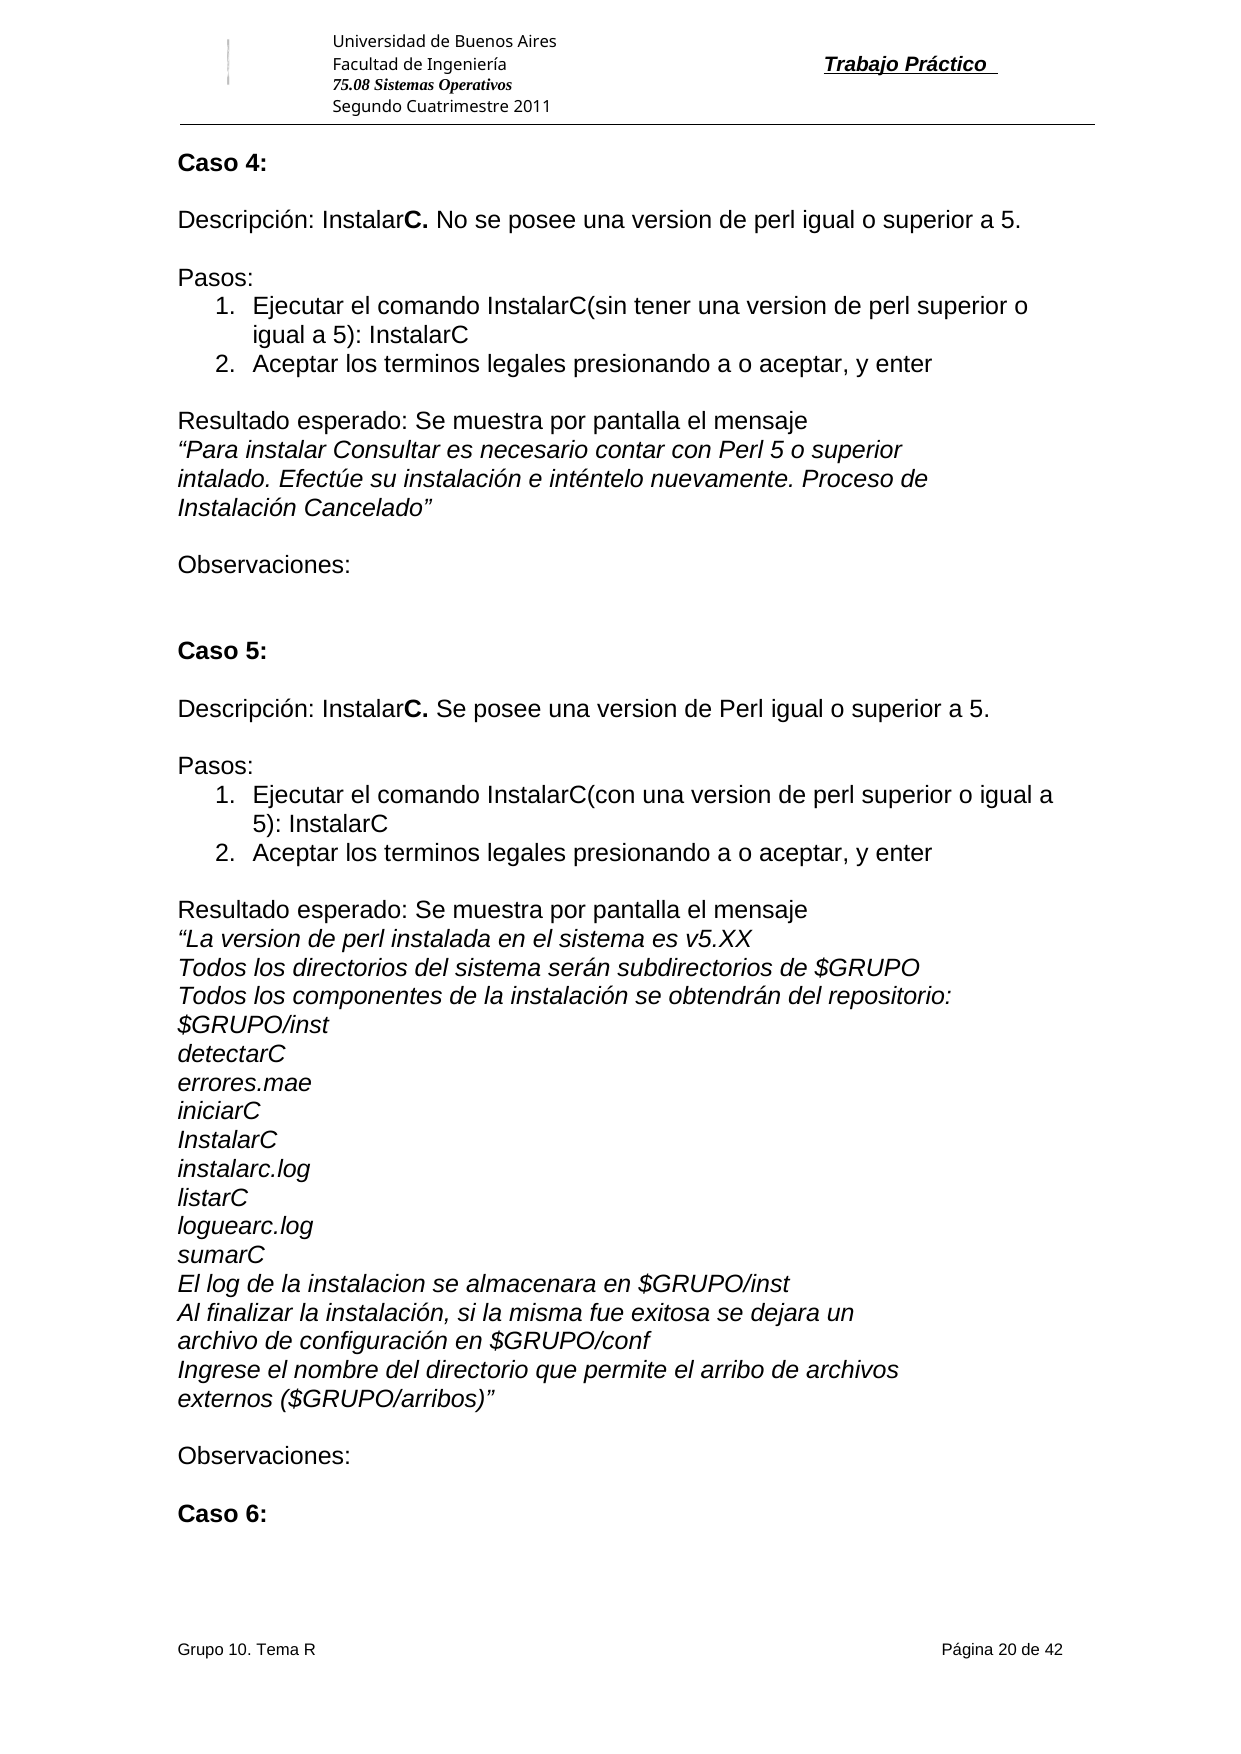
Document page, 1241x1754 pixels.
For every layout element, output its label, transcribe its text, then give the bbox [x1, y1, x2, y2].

list Ejecutar el comando InstalarC(con una version de perl superior o igual a 5): InstalarC [215, 780, 1063, 838]
text Pasos: [177, 263, 1063, 291]
text Instalación Cancelado” [177, 493, 1063, 521]
text “La version de perl instalada en el sistema es v5.XX [177, 924, 1063, 953]
text Resultado esperado: Se muestra por pantalla el mensaje [177, 406, 1063, 435]
text $GRUPO/inst [177, 1010, 1063, 1039]
text listarC [177, 1183, 1063, 1211]
text Ingrese el nombre del directorio que permite el arribo de archivos [177, 1355, 1063, 1384]
text Al finalizar la instalación, si la misma fue exitosa se dejara un [177, 1298, 1063, 1326]
text Caso 4: [177, 148, 1063, 176]
text Todos los componentes de la instalación se obtendrán del repositorio: [177, 981, 1063, 1010]
list Ejecutar el comando InstalarC(sin tener una version de perl superior o igual a 5): InstalarC [215, 291, 1063, 349]
text Pasos: [177, 751, 1063, 780]
text InstalarC [177, 1125, 1063, 1154]
text intalado. Efectúe su instalación e inténtelo nuevamente. Proceso de [177, 464, 1063, 493]
text Observaciones: [177, 550, 1063, 579]
text instalarc.log [177, 1154, 1063, 1183]
text iniciarC [177, 1096, 1063, 1125]
text Todos los directorios del sistema serán subdirectorios de $GRUPO [177, 953, 1063, 981]
text Caso 6: [177, 1499, 1063, 1528]
text sumarC [177, 1240, 1063, 1269]
text Descripción: InstalarC. No se posee una version de perl igual o superior a 5. [177, 205, 1063, 234]
list Aceptar los terminos legales presionando a o aceptar, y enter [215, 838, 1063, 866]
text externos ($GRUPO/arribos)” [177, 1384, 1063, 1413]
text Observaciones: [177, 1441, 1063, 1470]
text Resultado esperado: Se muestra por pantalla el mensaje [177, 895, 1063, 924]
text Descripción: InstalarC. Se posee una version de Perl igual o superior a 5. [177, 694, 1063, 723]
text loguearc.log [177, 1211, 1063, 1240]
text Caso 5: [177, 636, 1063, 665]
text El log de la instalacion se almacenara en $GRUPO/inst [177, 1269, 1063, 1298]
text “Para instalar Consultar es necesario contar con Perl 5 o superior [177, 435, 1063, 464]
list Aceptar los terminos legales presionando a o aceptar, y enter [215, 349, 1063, 378]
text archivo de configuración en $GRUPO/conf [177, 1326, 1063, 1355]
text detectarC [177, 1039, 1063, 1068]
text errores.mae [177, 1068, 1063, 1096]
